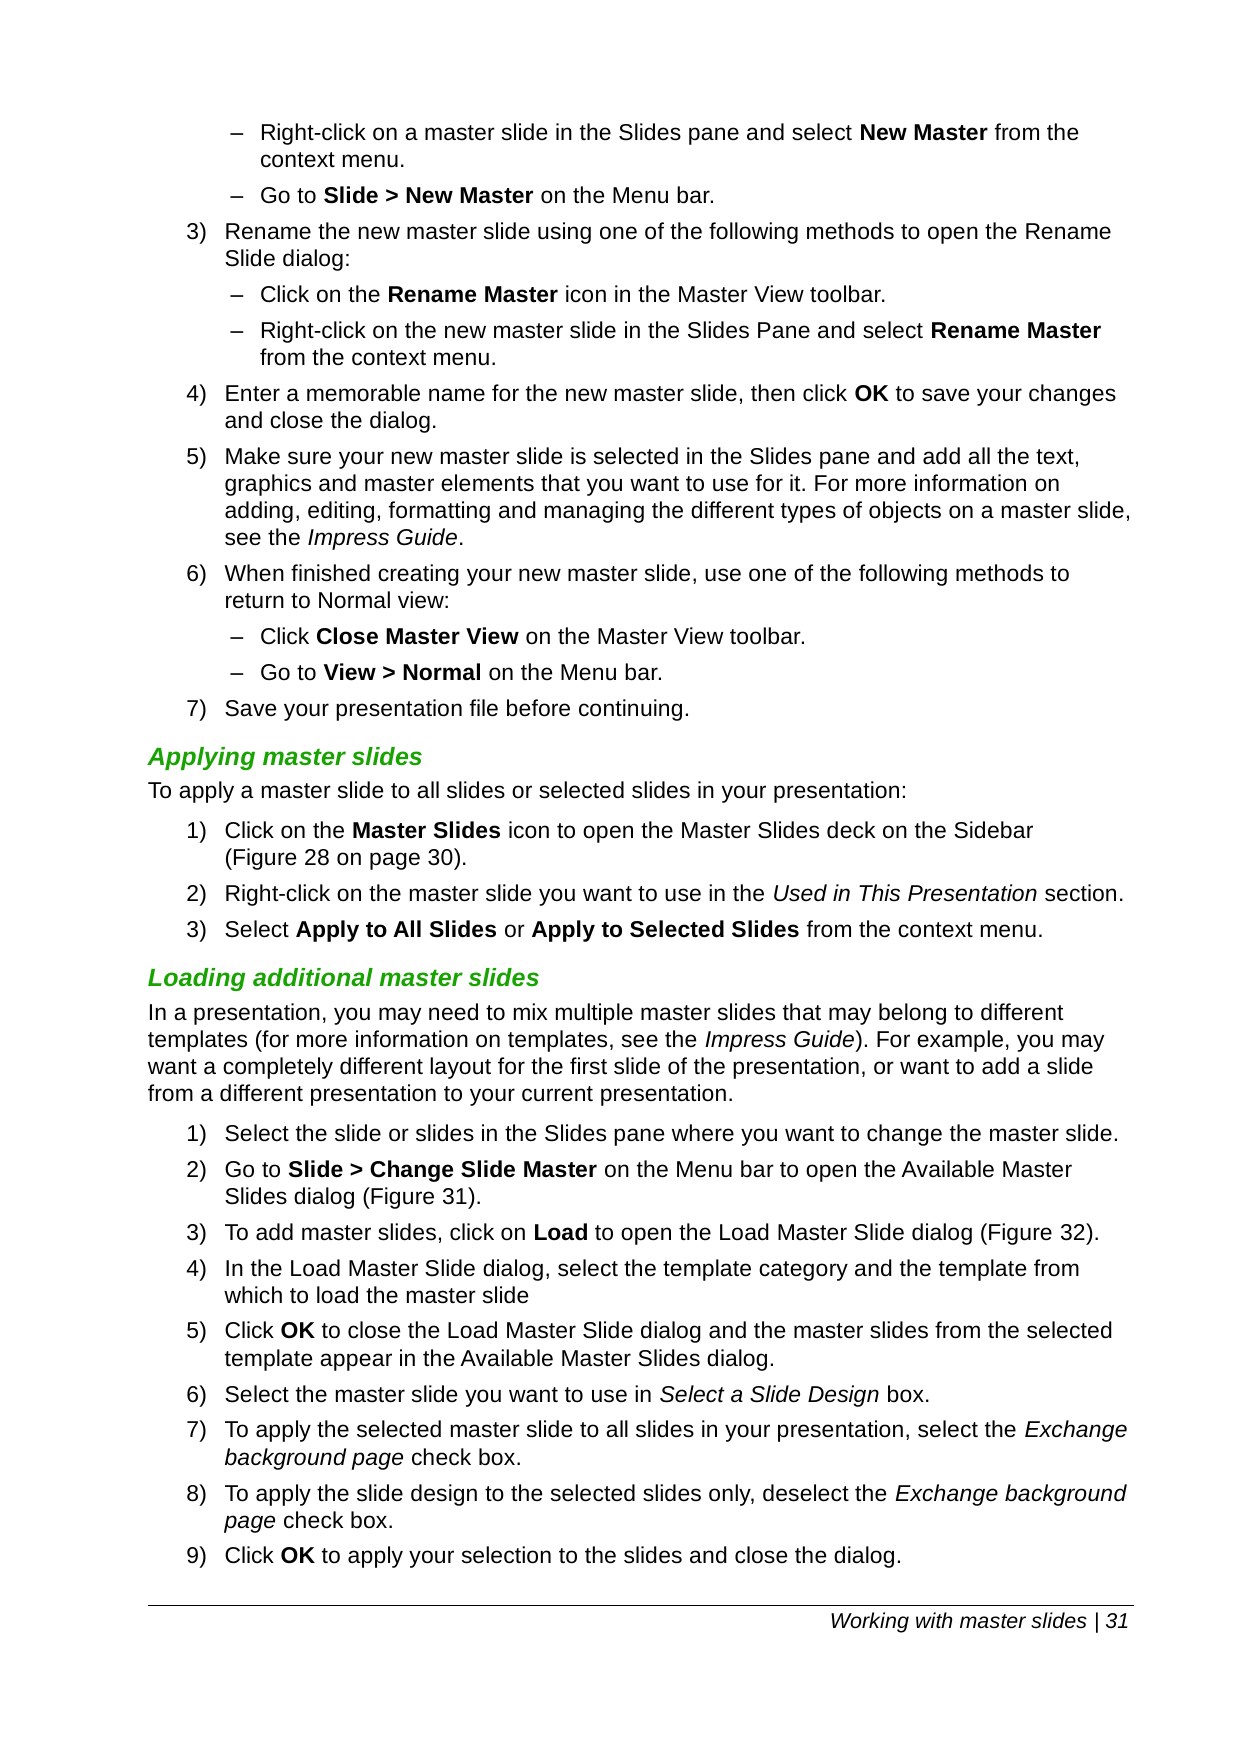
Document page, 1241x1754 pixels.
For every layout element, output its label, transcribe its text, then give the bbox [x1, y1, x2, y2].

list Click on the Master Slides icon to open the Master Slides deck on the Sidebar (Figure 28 on page 29). [207, 816, 1134, 871]
list Click OK to apply your selection to the slides and close the dialog. [207, 1542, 1134, 1569]
subtitle Applying master slides [148, 742, 1134, 771]
list Rename the new master slide using one of the following methods to open the Rename Slide dialog: [207, 217, 1134, 271]
subtitle Loading additional master slides [148, 963, 1134, 992]
list Right-click on the new master slide in the Slides Pane and select Rename Master from the context menu. [230, 316, 1134, 370]
list Save your presentation file before continuing. [207, 694, 1134, 721]
list Enter a memorable name for the new master slide, then click OK to save your changes and close the dialog. [207, 379, 1134, 433]
list Click OK to close the Load Master Slide dialog and the master slides from the selected template appear in the Available Master Slides dialog. [207, 1317, 1134, 1371]
list Go to Slide > Change Slide Master on the Menu bar to open the Available Master Slides dialog (Figure 31). [207, 1155, 1134, 1209]
list Right-click on the master slide you want to use in the Used in This Presentation section. [207, 879, 1134, 907]
list Go to Slide > New Master on the Menu bar. [230, 181, 1134, 208]
list Right-click on a master slide in the Slides pane and select New Master from the context menu. [230, 118, 1134, 172]
list When finished creating your new master slide, use one of the following methods to return to Normal view: [207, 559, 1134, 613]
list Go to View > Normal on the Menu bar. [230, 658, 1134, 685]
list Make sure your new master slide is selected in the Slides pane and add all the text, graphics and master elements that you want to use for it. For more information on adding, editing, formatting and managing the different types of objects on a master slide, see the Impress Guide. [207, 442, 1134, 550]
list Select Apply to All Slides or Apply to Selected Slides from the context menu. [207, 915, 1134, 942]
list In the Load Master Slide dialog, select the template category and the template from which to load the master slide [207, 1254, 1134, 1308]
list To apply the slide design to the selected slides only, deselect the Exchange background page check box. [207, 1479, 1134, 1533]
list Select the slide or slides in the Slides pane where you want to change the master slide. [207, 1119, 1134, 1146]
text To apply a master slide to all slides or selected slides in your presentation: [148, 777, 1134, 804]
list Click on the Rename Master icon in the Master View toolbar. [230, 280, 1134, 307]
text In a presentation, you may need to mix multiple master slides that may belong to different templates (for more information on templates, see the Impress Guide). For example, you may want a completely different layout for the first slide of the presentation, or want to add a slide from a different presentation to your current presentation. [148, 998, 1134, 1106]
list Click Close Master View on the Master View toolbar. [230, 622, 1134, 649]
list To add master slides, click on Load to open the Load Master Slide dialog (Figure 32). [207, 1218, 1134, 1245]
list Select the master slide you want to use in Select a Slide Design box. [207, 1380, 1134, 1407]
list To apply the selected master slide to all slides in your presentation, select the Exchange background page check box. [207, 1416, 1134, 1470]
